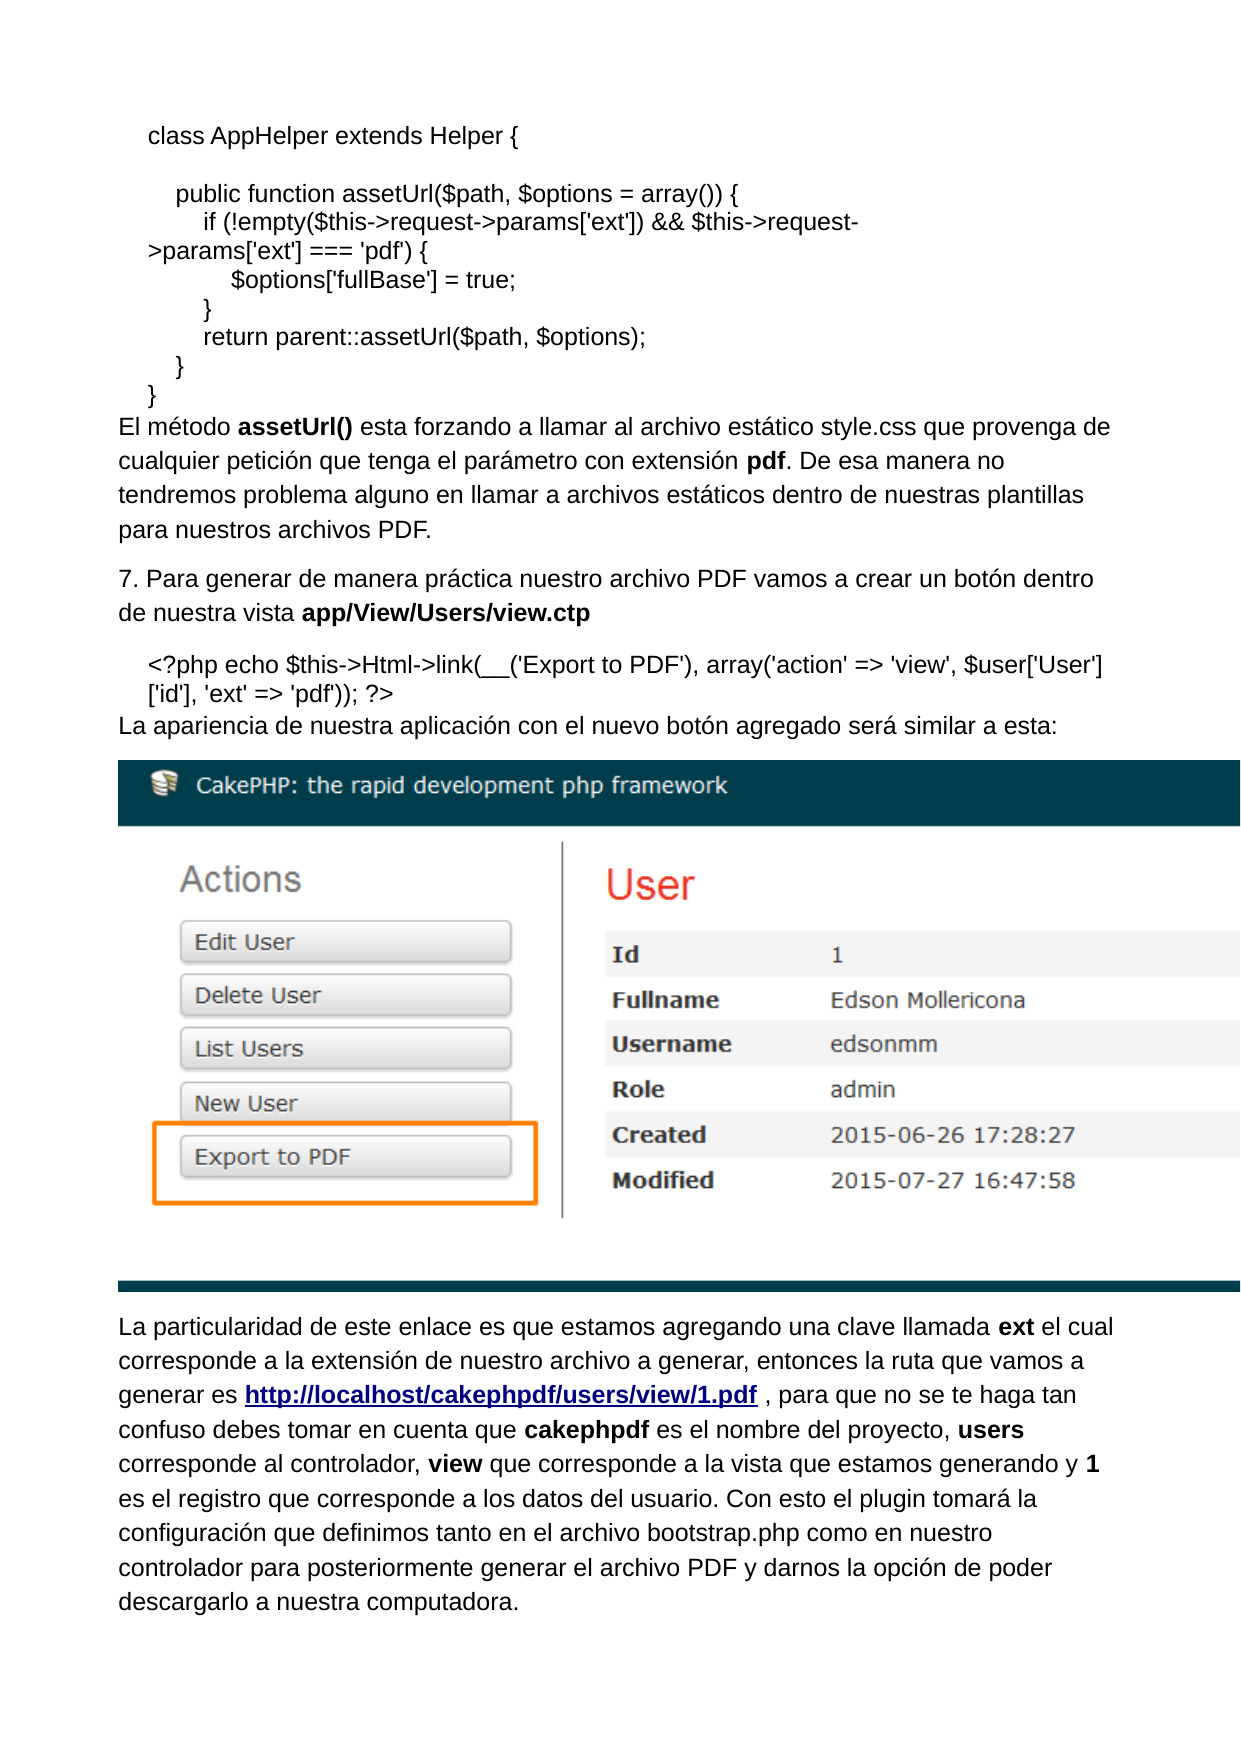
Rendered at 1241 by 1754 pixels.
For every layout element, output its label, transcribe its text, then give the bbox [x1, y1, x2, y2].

text 7. Para generar de manera práctica nuestro archivo PDF vamos a crear un botón dentro de nuestra vista app/View/Users/view.ctp [118, 564, 1122, 627]
text La apariencia de nuestra aplicación con el nuevo botón agregado será similar a esta: [118, 711, 1122, 739]
table_header [118, 118, 145, 411]
picture [429, 781, 439, 793]
picture [592, 781, 603, 798]
picture [308, 776, 342, 793]
picture [118, 826, 1241, 1280]
picture [279, 778, 289, 793]
picture [197, 776, 237, 793]
picture [612, 776, 728, 793]
picture [520, 778, 553, 793]
picture [352, 776, 403, 798]
table_header [118, 648, 145, 711]
table_header class AppHelper extends Helper { public function assetUrl($path, $options = array()) { if (!empty($this->request->params['ext']) && $this->request->params['ext'] === 'pdf') { $options['fullBase'] = true; } return parent::assetUrl($path, $options); } } [145, 118, 992, 411]
text La particularidad de este enlace es que estamos agregando una clave llamada ext el cual corresponde a la extensión de nuestro archivo a generar, entonces la ruta que vamos a generar es http://localhost/cakephpdf/users/view/1.pdf , para que no se te haga tan confuso debes tomar en cuenta que cakephpdf es el nombre del proyecto, users corresponde al controlador, view que corresponde a la vista que estamos generando y 1 es el registro que corresponde a los datos del usuario. Con esto el plugin tomará la configuración que definimos tanto en el archivo bootstrap.php como en nuestro controlador para posteriormente generar el archivo PDF y darnos la opción de poder descargarlo a nuestra computadora. [118, 1311, 1122, 1616]
picture [442, 781, 452, 793]
picture [238, 778, 275, 793]
picture [453, 776, 517, 798]
table_header <?php echo $this->Html->link(__('Export to PDF'), array('action' => 'view', $user['User']['id'], 'ext' => 'pdf')); ?> [145, 648, 1122, 711]
text El método assetUrl() esta forzando a llamar al archivo estático style.css que provenga de cualquier petición que tenga el parámetro con extensión pdf. De esa manera no tendremos problema alguno en llamar a archivos estáticos dentro de nuestras plantillas para nuestros archivos PDF. [118, 411, 1122, 544]
picture [563, 776, 589, 798]
picture [151, 770, 178, 796]
picture [414, 776, 425, 793]
